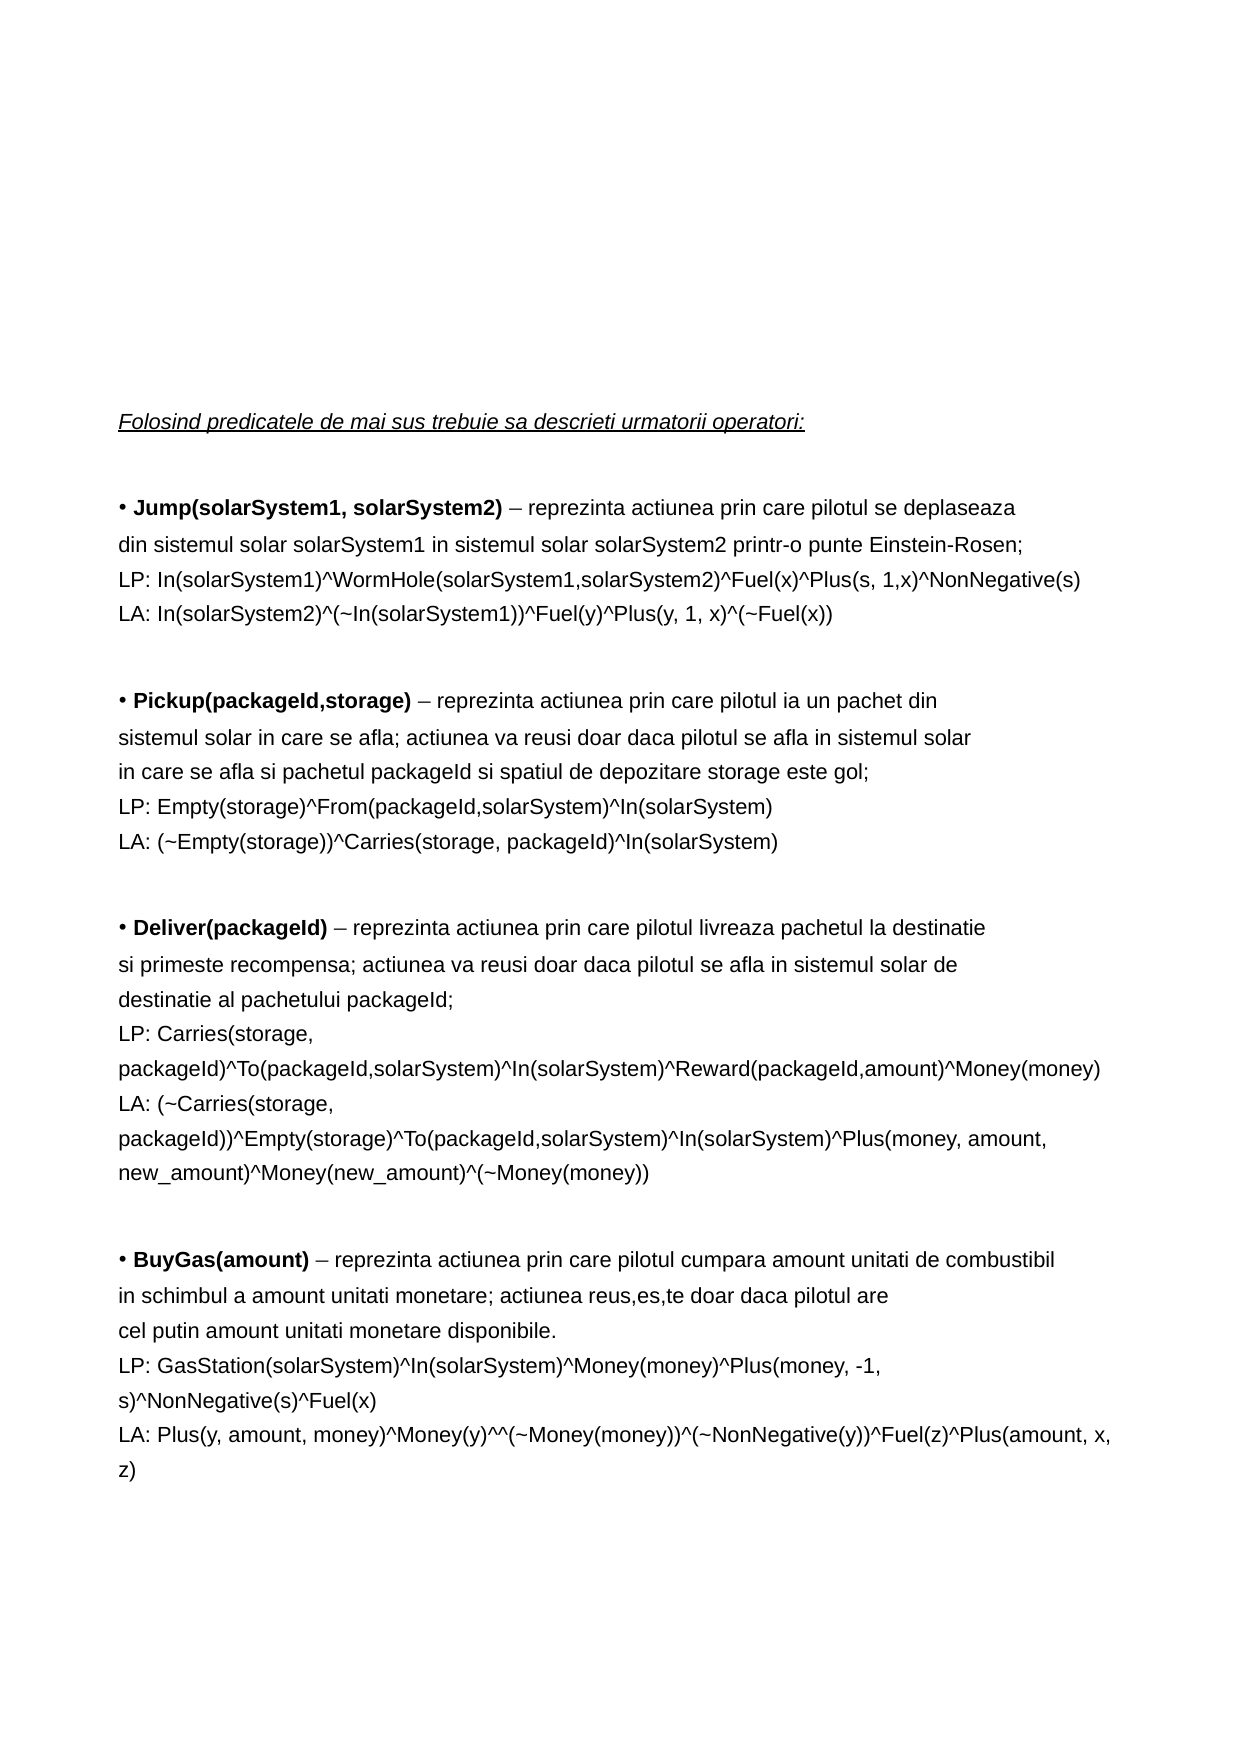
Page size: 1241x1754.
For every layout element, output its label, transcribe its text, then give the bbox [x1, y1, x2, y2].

text • Deliver(packageId) – reprezinta actiunea prin care pilotul livreaza pachetul la destinatie [118, 912, 1122, 941]
text din sistemul solar solarSystem1 in sistemul solar solarSystem2 printr-o punte Einstein-Rosen; [118, 532, 1122, 557]
text • BuyGas(amount) – reprezinta actiunea prin care pilotul cumpara amount unitati de combustibil [118, 1244, 1122, 1273]
text LP: In(solarSystem1)^WormHole(solarSystem1,solarSystem2)^Fuel(x)^Plus(s, 1,x)^NonNegative(s) [118, 567, 1122, 592]
text Folosind predicatele de mai sus trebuie sa descrieti urmatorii operatori: [118, 408, 1122, 434]
text • Pickup(packageId,storage) – reprezinta actiunea prin care pilotul ia un pachet din [118, 685, 1122, 714]
text LA: In(solarSystem2)^(~In(solarSystem1))^Fuel(y)^Plus(y, 1, x)^(~Fuel(x)) [118, 601, 1122, 626]
text cel putin amount unitati monetare disponibile. [118, 1318, 1122, 1343]
text LA: (~Carries(storage, packageId))^Empty(storage)^To(packageId,solarSystem)^In(solarSystem)^Plus(money, amount, new_amount)^Money(new_amount)^(~Money(money)) [118, 1091, 1122, 1185]
text LP: Empty(storage)^From(packageId,solarSystem)^In(solarSystem) [118, 794, 1122, 819]
text • Jump(solarSystem1, solarSystem2) – reprezinta actiunea prin care pilotul se deplaseaza [118, 492, 1122, 521]
text LP: GasStation(solarSystem)^In(solarSystem)^Money(money)^Plus(money, -1, s)^NonNegative(s)^Fuel(x) [118, 1353, 1122, 1413]
text in schimbul a amount unitati monetare; actiunea reus,es,te doar daca pilotul are [118, 1283, 1122, 1309]
text si primeste recompensa; actiunea va reusi doar daca pilotul se afla in sistemul solar de [118, 952, 1122, 977]
text sistemul solar in care se afla; actiunea va reusi doar daca pilotul se afla in sistemul solar [118, 724, 1122, 750]
text LA: (~Empty(storage))^Carries(storage, packageId)^In(solarSystem) [118, 829, 1122, 854]
text LP: Carries(storage, packageId)^To(packageId,solarSystem)^In(solarSystem)^Reward(packageId,amount)^Money(money) [118, 1021, 1122, 1081]
text LA: Plus(y, amount, money)^Money(y)^^(~Money(money))^(~NonNegative(y))^Fuel(z)^Plus(amount, x, z) [118, 1422, 1122, 1482]
text destinatie al pachetului packageId; [118, 987, 1122, 1012]
text in care se afla si pachetul packageId si spatiul de depozitare storage este gol; [118, 759, 1122, 784]
